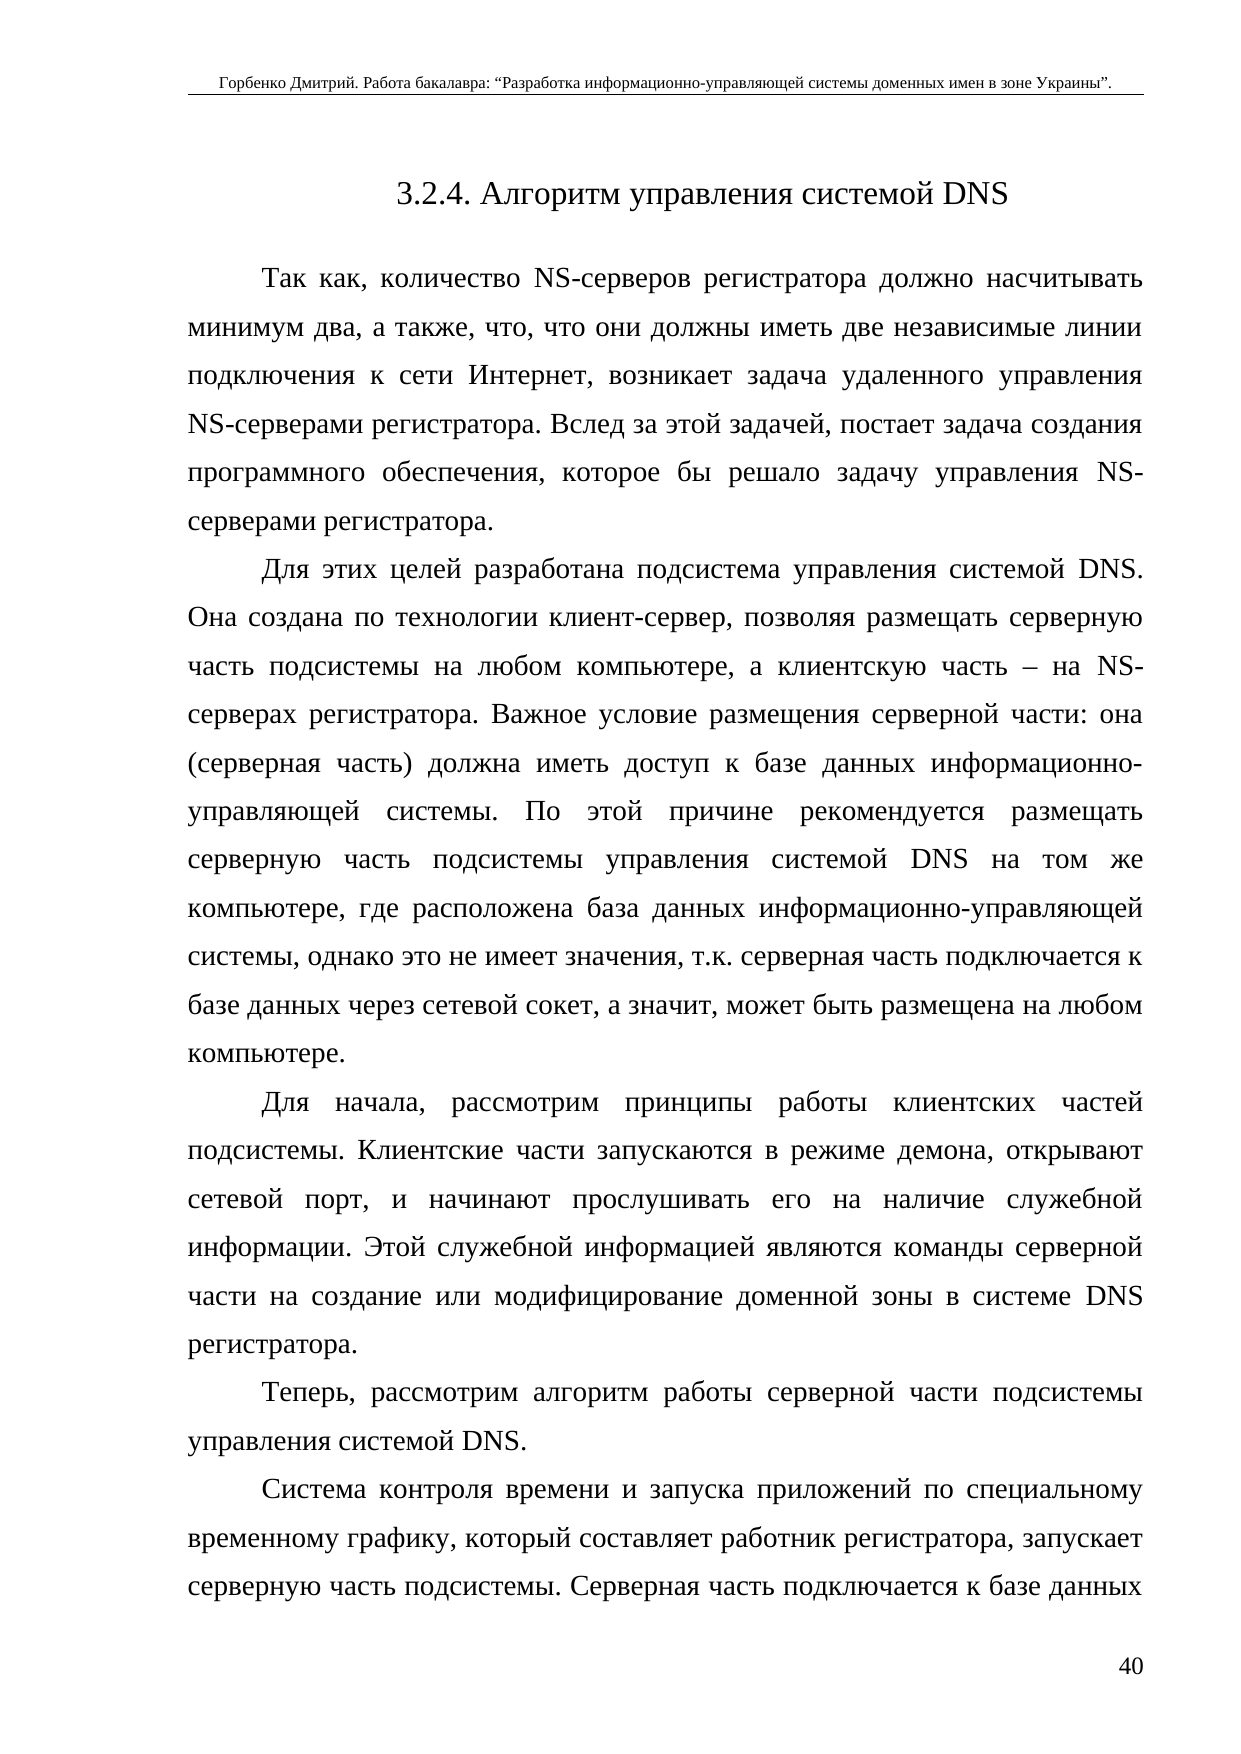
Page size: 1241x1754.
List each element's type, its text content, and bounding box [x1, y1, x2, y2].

text Система контроля времени и запуска приложений по специальному временному графику, который составляет работник регистратора, запускает серверную часть подсистемы. Серверная часть подключается к базе данных [187, 1473, 1144, 1602]
text Для начала, рассмотрим принципы работы клиентских частей подсистемы. Клиентские части запускаются в режиме демона, открывают сетевой порт, и начинают прослушивать его на наличие служебной информации. Этой служебной информацией являются команды серверной части на создание или модифицирование доменной зоны в системе DNS регистратора. [187, 1085, 1144, 1359]
text Для этих целей разработана подсистема управления системой DNS. Она создана по технологии клиент-сервер, позволяя размещать серверную часть подсистемы на любом компьютере, а клиентскую часть – на NS-серверах регистратора. Важное условие размещения серверной части: она (серверная часть) должна иметь доступ к базе данных информационно-управляющей системы. По этой причине рекомендуется размещать серверную часть подсистемы управления системой DNS на том же компьютере, где расположена база данных информационно-управляющей системы, однако это не имеет значения, т.к. серверная часть подключается к базе данных через сетевой сокет, а значит, может быть размещена на любом компьютере. [187, 552, 1144, 1069]
text 3.2.4. Алгоритм управления системой DNS [261, 175, 1144, 212]
text Так как, количество NS-серверов регистратора должно насчитывать минимум два, а также, что, что они должны иметь две независимые линии подключения к сети Интернет, возникает задача удаленного управления NS-серверами регистратора. Вслед за этой задачей, постает задача создания программного обеспечения, которое бы решало задачу управления NS-серверами регистратора. [187, 262, 1144, 536]
text Теперь, рассмотрим алгоритм работы серверной части подсистемы управления системой DNS. [187, 1376, 1144, 1456]
